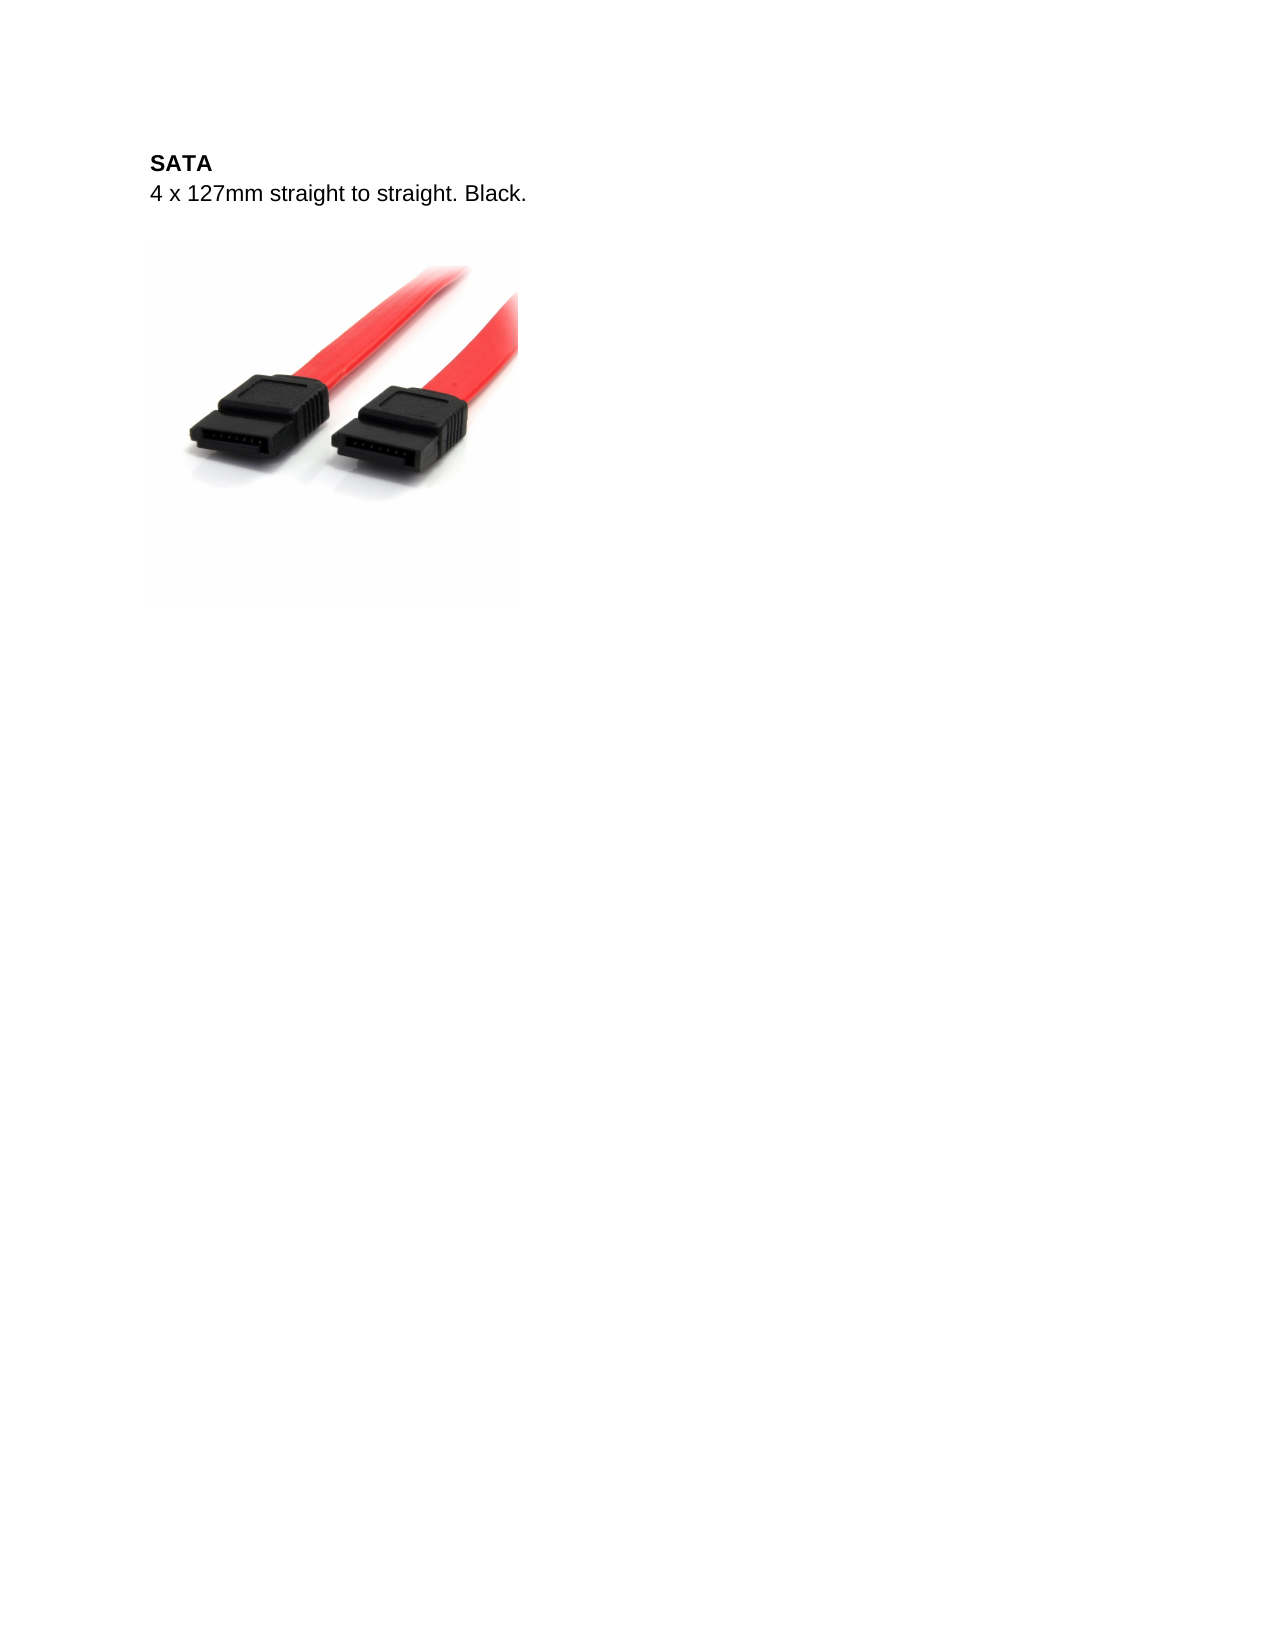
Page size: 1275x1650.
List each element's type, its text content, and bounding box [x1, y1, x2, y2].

picture [150, 240, 518, 609]
text 4 x 127mm straight to straight. Black. [150, 180, 1125, 207]
text SATA [150, 150, 1125, 176]
